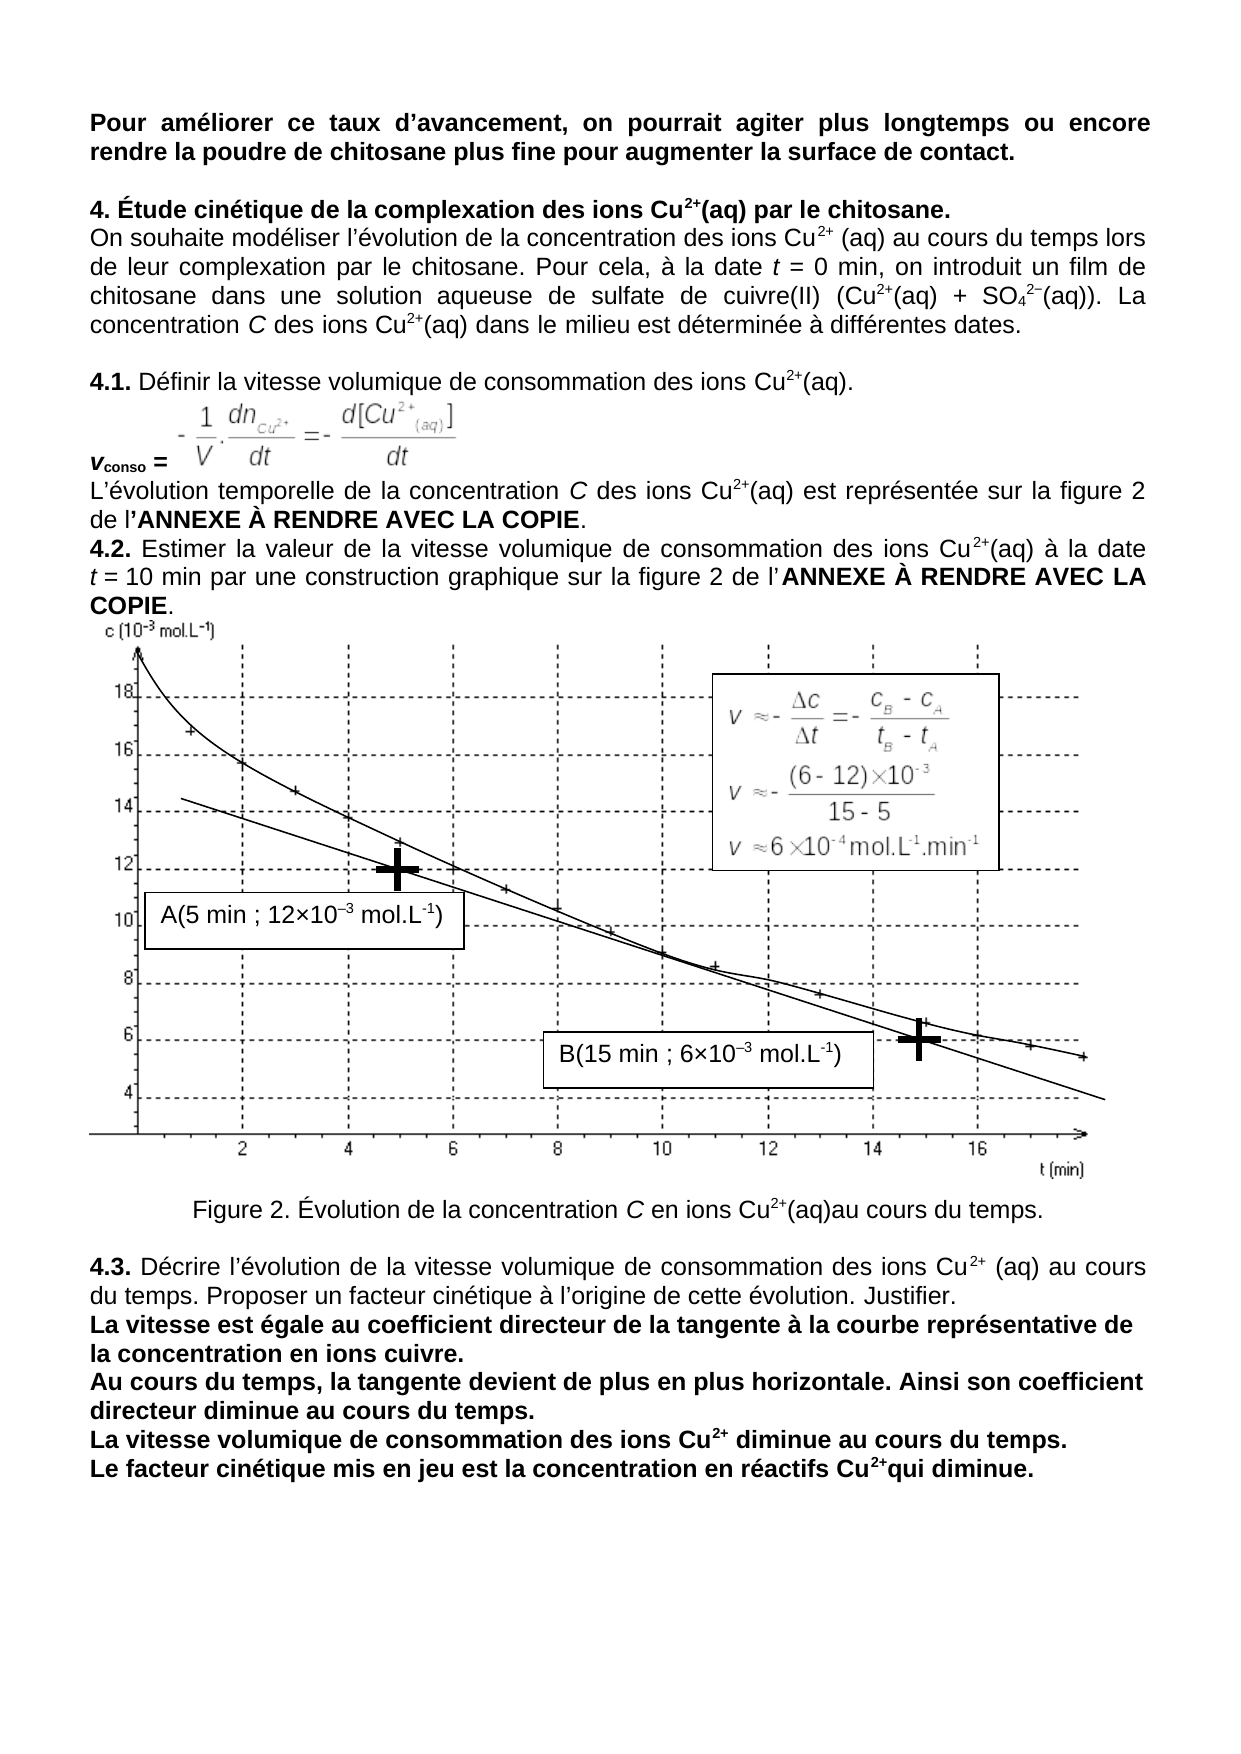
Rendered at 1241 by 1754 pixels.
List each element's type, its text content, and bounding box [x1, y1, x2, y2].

text L’évolution temporelle de la concentration C des ions Cu2+(aq) est représentée sur la figure 2 de l’ANNEXE À RENDRE AVEC LA COPIE. [89, 476, 1146, 534]
text 4.1. Définir la vitesse volumique de consommation des ions Cu2+(aq). [89, 367, 1146, 396]
text vconso = [89, 396, 1123, 476]
text La vitesse est égale au coefficient directeur de la tangente à la courbe représentative de la concentration en ions cuivre. [89, 1310, 1146, 1367]
text Le facteur cinétique mis en jeu est la concentration en réactifs Cu2+qui diminue. [89, 1454, 1146, 1482]
text 4. Étude cinétique de la complexation des ions Cu2+(aq) par le chitosane. [89, 194, 1152, 223]
picture [89, 620, 1088, 1179]
text Pour améliorer ce taux d’avancement, on pourrait agiter plus longtemps ou encore rendre la poudre de chitosane plus fine pour augmenter la surface de contact. [89, 108, 1152, 166]
text Figure 2. Évolution de la concentration C en ions Cu2+(aq)au cours du temps. [89, 1195, 1146, 1224]
text B(15 min ; 6×10–3 mol.L-1) [559, 1039, 858, 1068]
text A(5 min ; 12×10–3 mol.L-1) [160, 900, 449, 929]
text Au cours du temps, la tangente devient de plus en plus horizontale. Ainsi son coefficient directeur diminue au cours du temps. [89, 1367, 1146, 1425]
picture [726, 974, 916, 1036]
text La vitesse volumique de consommation des ions Cu2+ diminue au cours du temps. [89, 1425, 1146, 1454]
text 4.2. Estimer la valeur de la vitesse volumique de consommation des ions Cu2+(aq) à la date t = 10 min par une construction graphique sur la figure 2 de l’ANNEXE À RENDRE AVEC LA COPIE. [89, 534, 1146, 620]
list 4.3. Décrire l’évolution de la vitesse volumique de consommation des ions Cu2+ (aq) au cours du temps. Proposer un facteur cinétique à l’origine de cette évolution. Justifier. [89, 1252, 1146, 1310]
text On souhaite modéliser l’évolution de la concentration des ions Cu2+ (aq) au cours du temps lors de leur complexation par le chitosane. Pour cela, à la date t = 0 min, on introduit un film de chitosane dans une solution aqueuse de sulfate de cuivre(II) (Cu2+(aq) + SO42−(aq)). La concentration C des ions Cu2+(aq) dans le milieu est déterminée à différentes dates. [89, 223, 1146, 338]
